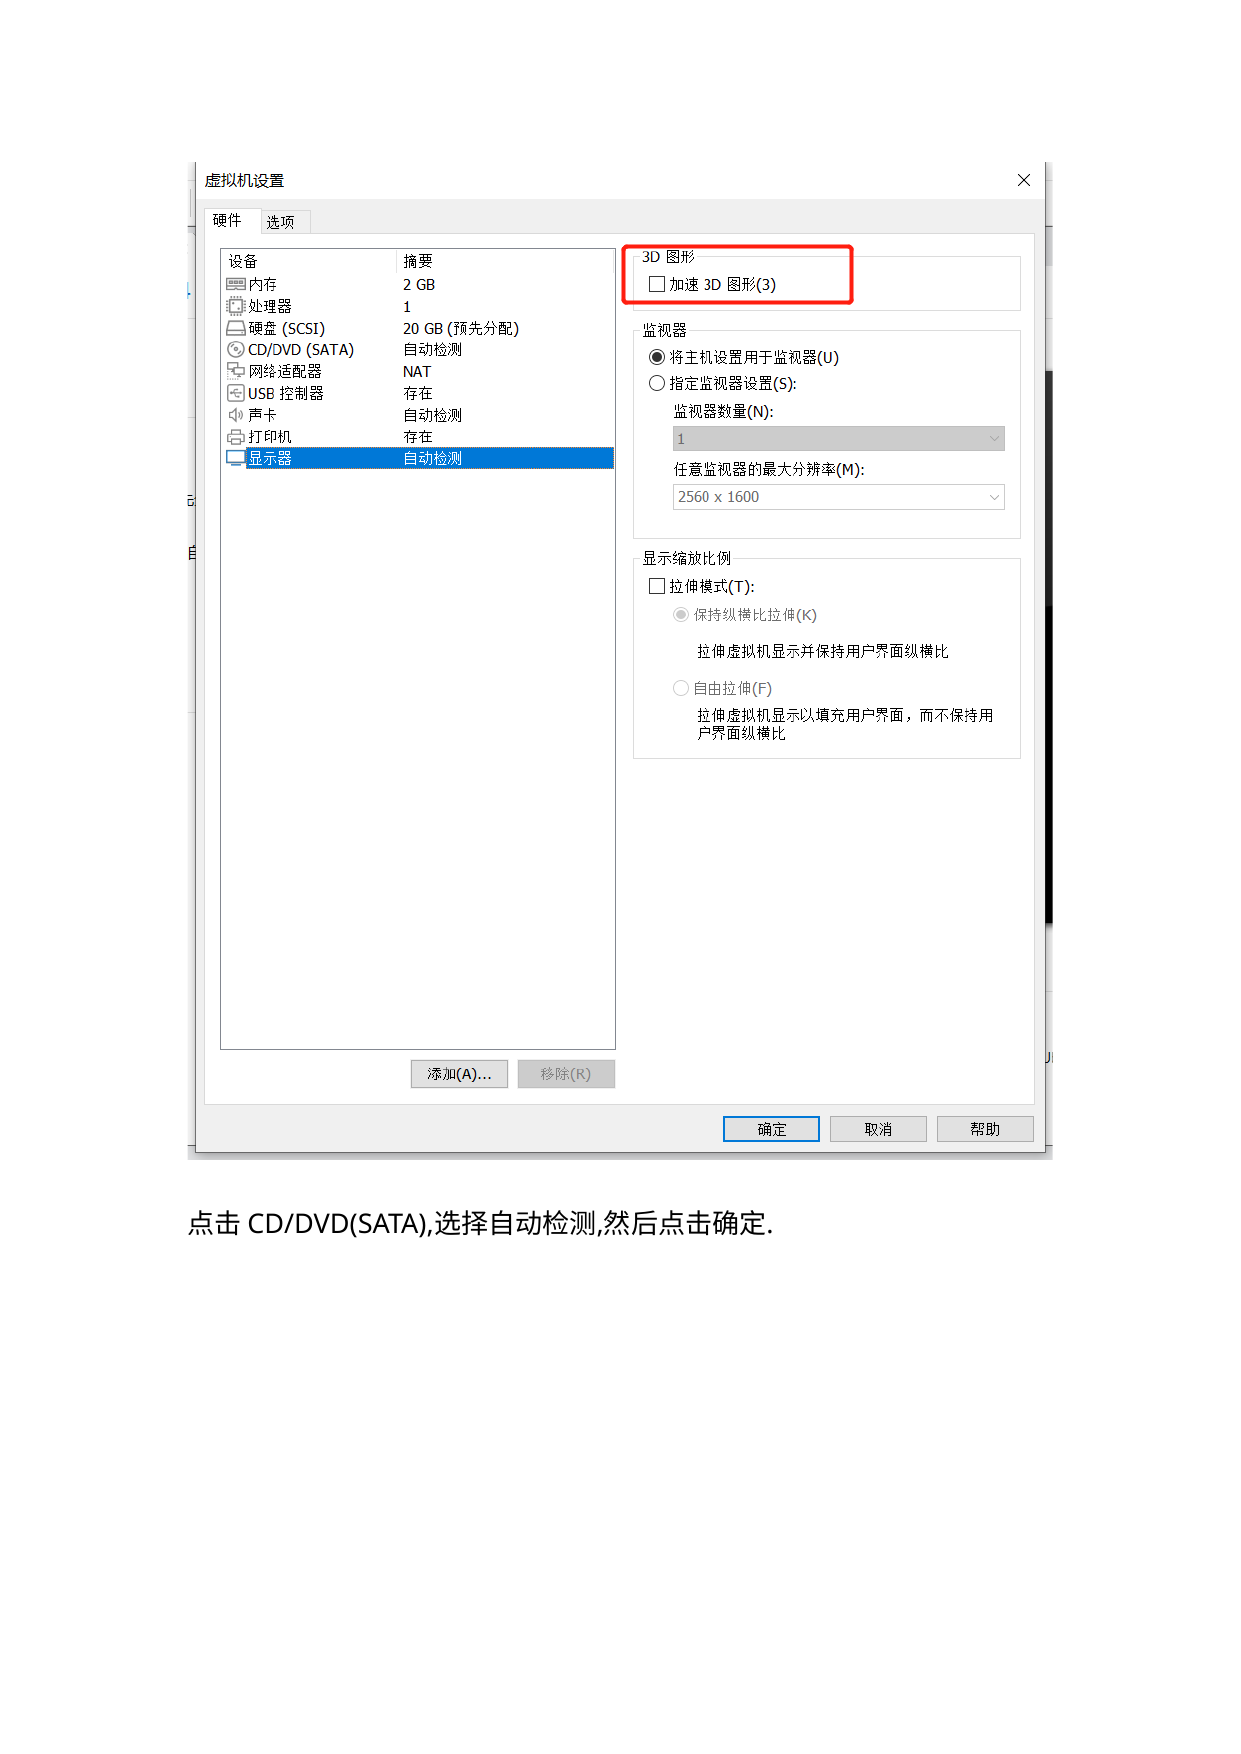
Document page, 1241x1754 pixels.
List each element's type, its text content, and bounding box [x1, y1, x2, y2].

picture [187, 162, 1053, 1160]
text 点击CD/DVD(SATA),选择自动检测,然后点击确定. [187, 1189, 1053, 1254]
